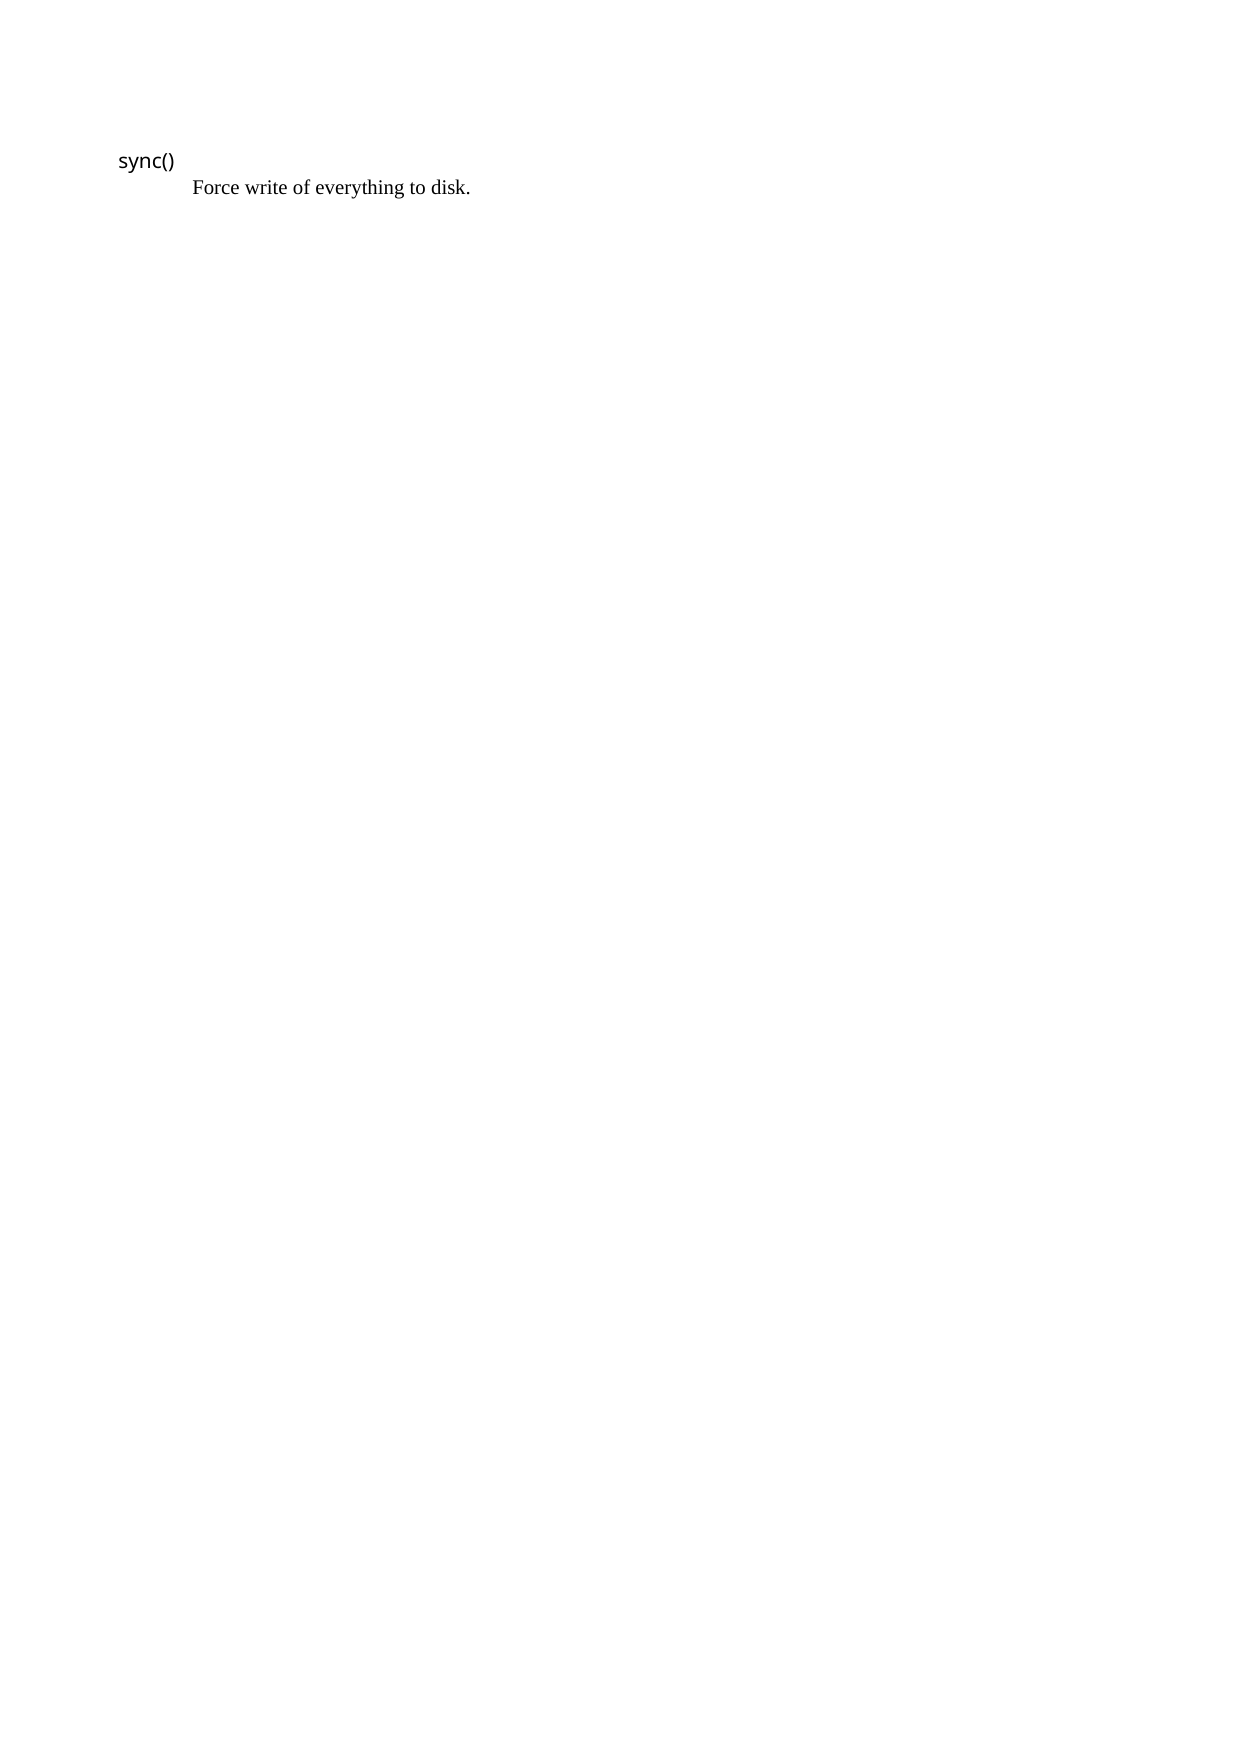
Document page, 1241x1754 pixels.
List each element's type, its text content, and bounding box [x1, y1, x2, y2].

text Force write of everything to disk. [118, 175, 1122, 199]
text sync() [118, 147, 1122, 175]
